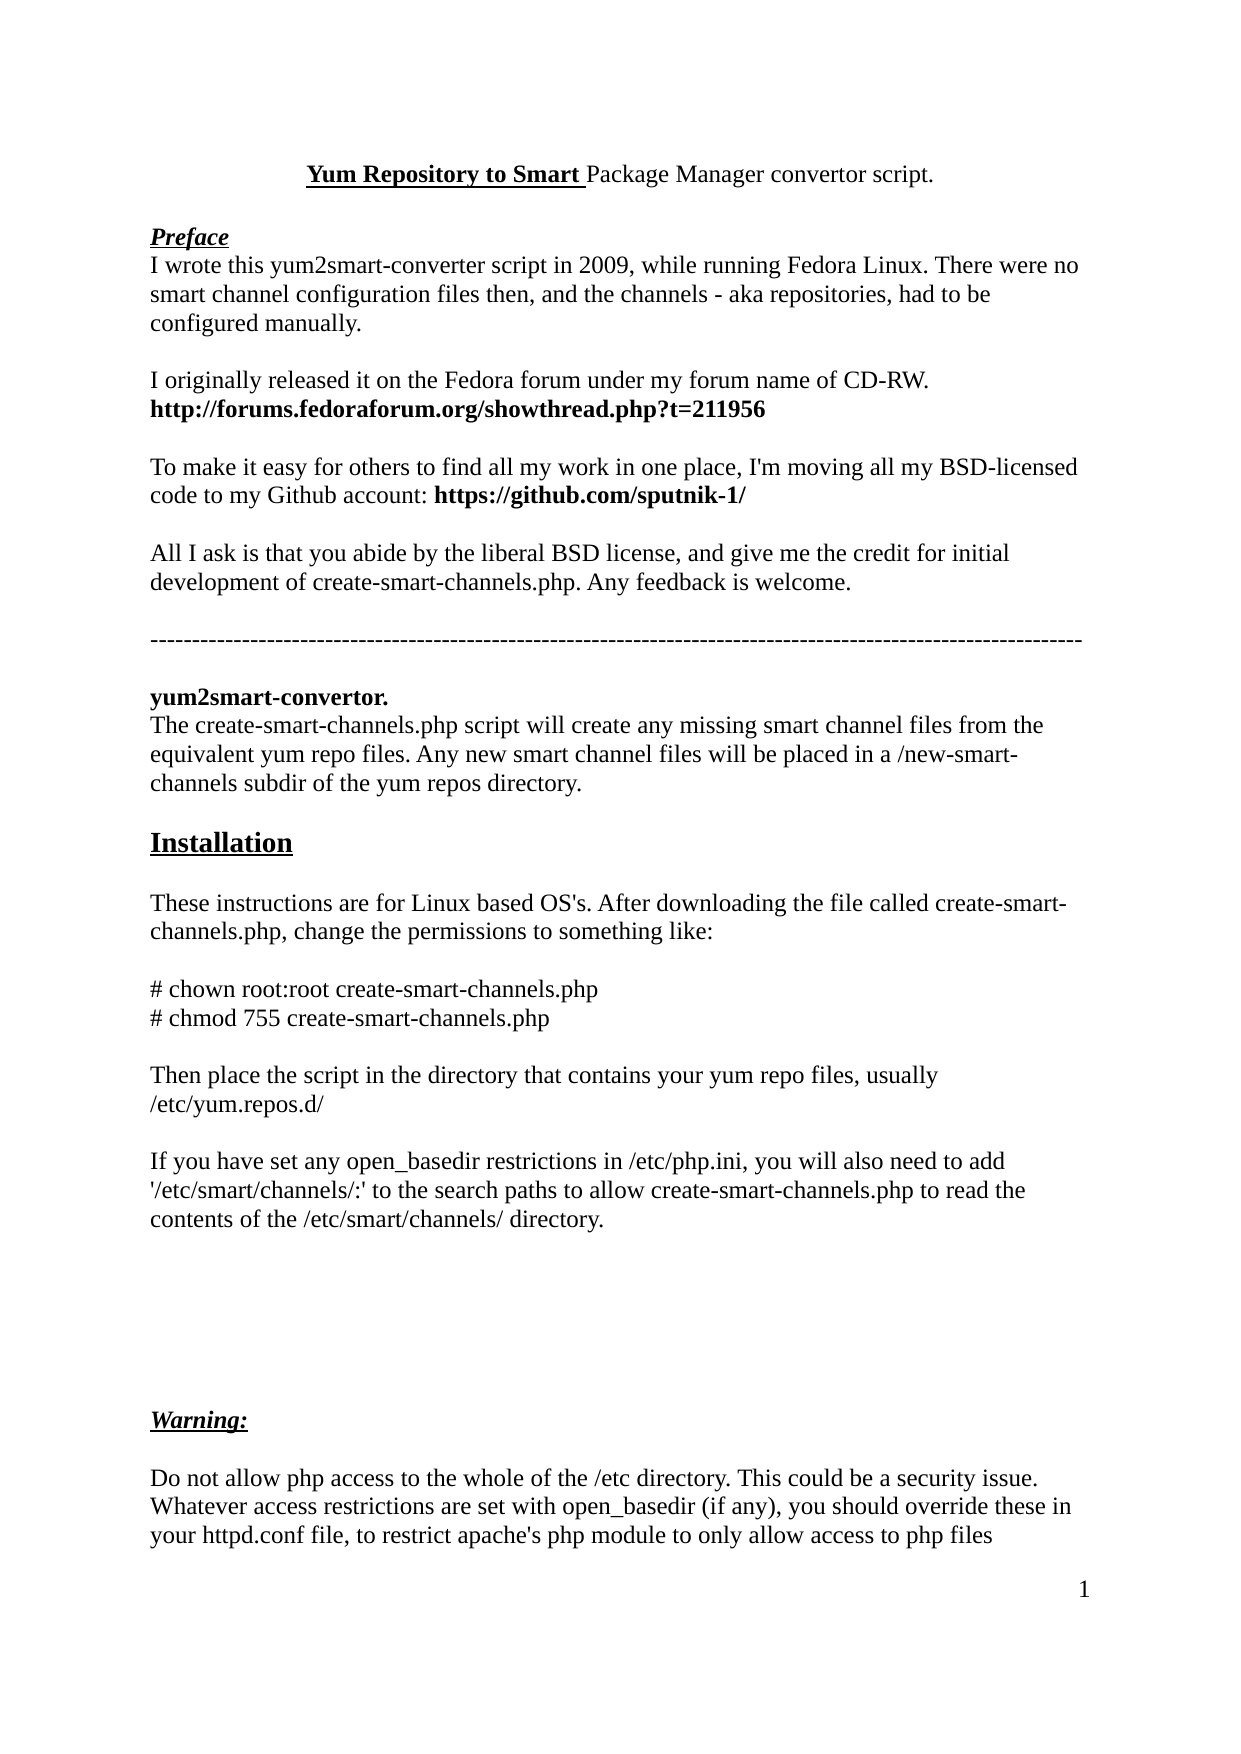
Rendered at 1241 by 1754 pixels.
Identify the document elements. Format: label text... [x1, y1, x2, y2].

text Installation [150, 825, 1090, 859]
text Do not allow php access to the whole of the /etc directory. This could be a security issue. Whatever access restrictions are set with open_basedir (if any), you should override these in your httpd.conf file, to restrict apache's php module to only allow access to php files [150, 1463, 1090, 1549]
text http://forums.fedoraforum.org/showthread.php?t=211956 [150, 394, 1090, 423]
text /etc/yum.repos.d/ [150, 1089, 1090, 1118]
text # chmod 755 create-smart-channels.php [150, 1003, 1090, 1031]
text The create-smart-channels.php script will create any missing smart channel files from the equivalent yum repo files. Any new smart channel files will be placed in a /new-smart-channels subdir of the yum repos directory. [150, 710, 1090, 797]
text Preface [150, 222, 1090, 250]
text yum2smart-convertor. [150, 682, 1090, 710]
text ---------------------------------------------------------------------------------------------------------------- [150, 624, 1090, 653]
text All I ask is that you abide by the liberal BSD license, and give me the credit for initial development of create-smart-channels.php. Any feedback is welcome. [150, 538, 1090, 595]
text # chown root:root create-smart-channels.php [150, 974, 1090, 1003]
text These instructions are for Linux based OS's. After downloading the file called create-smart-channels.php, change the permissions to something like: [150, 888, 1090, 945]
text If you have set any open_basedir restrictions in /etc/php.ini, you will also need to add '/etc/smart/channels/:' to the search paths to allow create-smart-channels.php to read the contents of the /etc/smart/channels/ directory. [150, 1146, 1090, 1233]
text To make it easy for others to find all my work in one place, I'm moving all my BSD-licensed code to my Github account: https://github.com/sputnik-1/ [150, 452, 1090, 509]
text Then place the script in the directory that contains your yum repo files, usually [150, 1060, 1090, 1089]
text I wrote this yum2smart-converter script in 2009, while running Fedora Linux. There were no smart channel configuration files then, and the channels - aka repositories, had to be configured manually. [150, 250, 1090, 337]
text Warning: [150, 1405, 1090, 1434]
text I originally released it on the Fedora forum under my forum name of CD-RW. [150, 365, 1090, 394]
